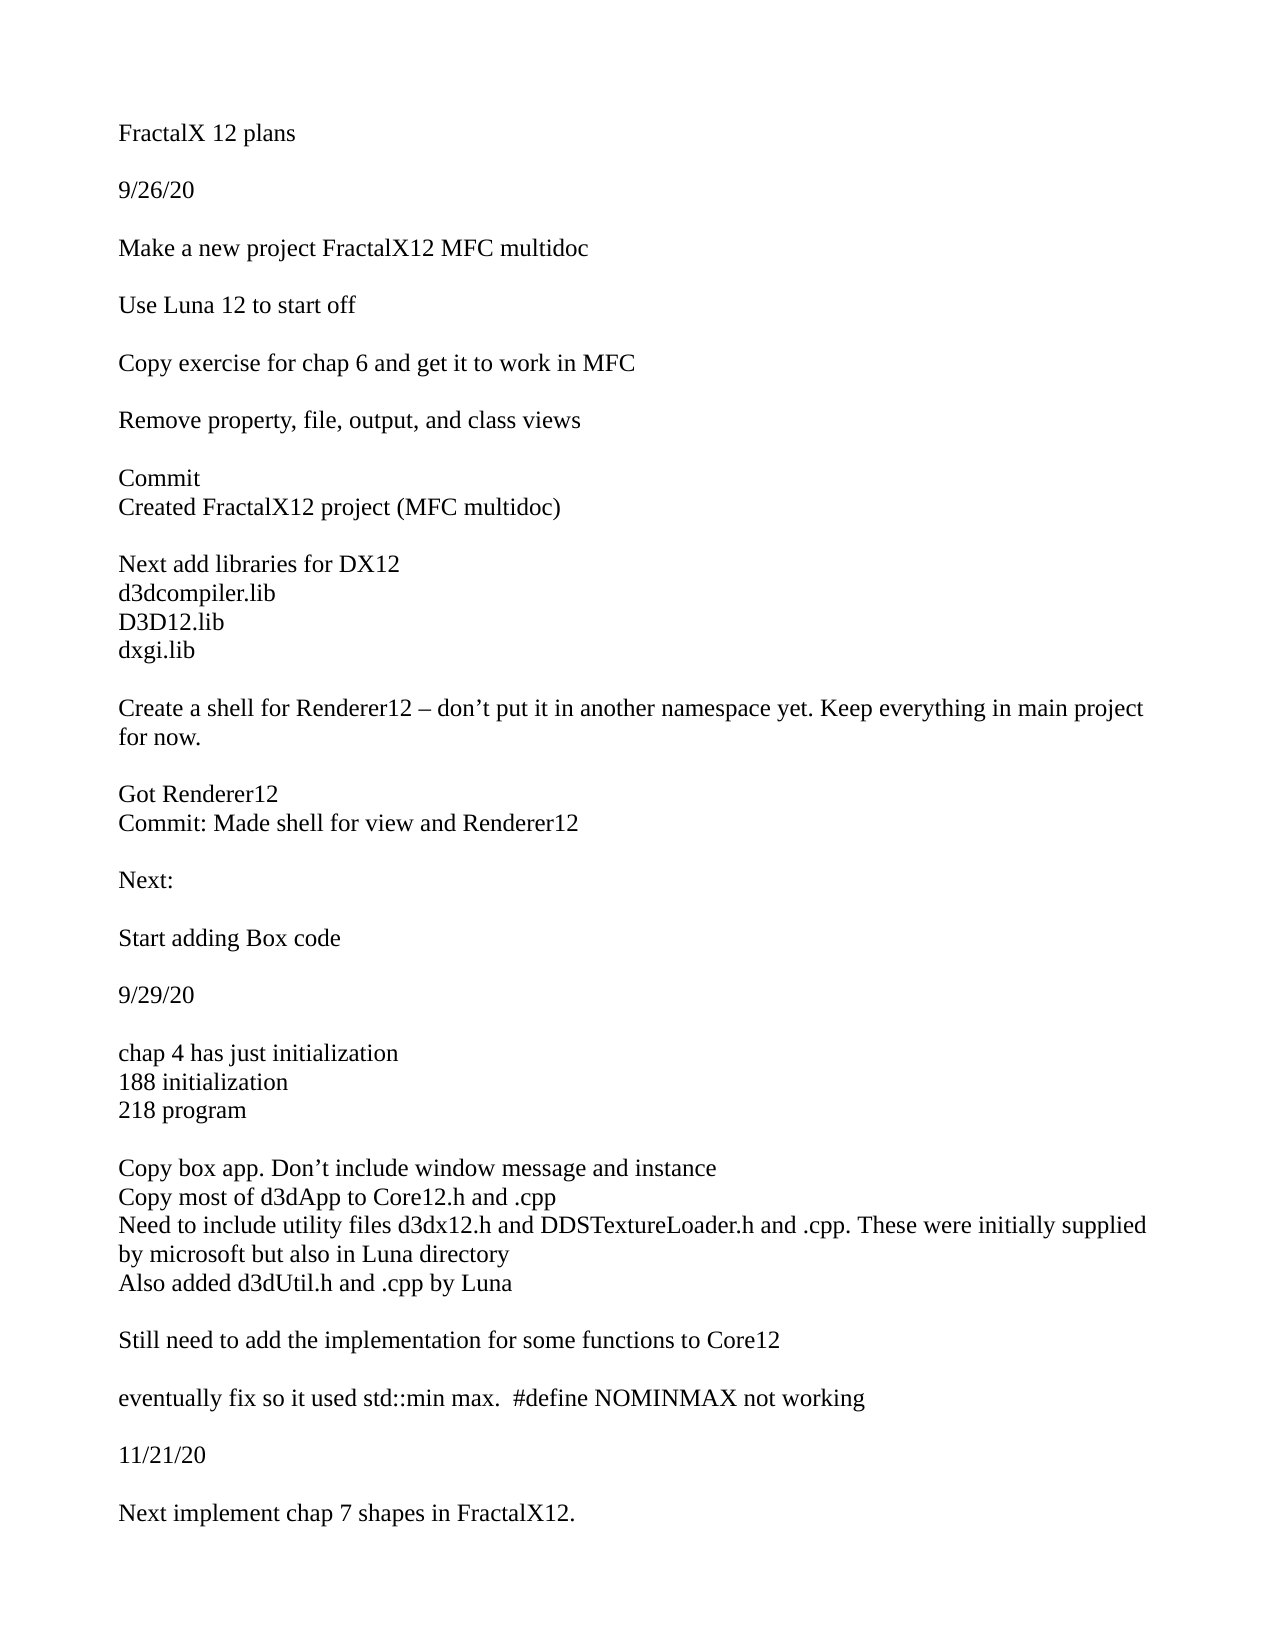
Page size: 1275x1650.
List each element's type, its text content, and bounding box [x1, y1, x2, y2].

text Still need to add the implementation for some functions to Core12 [118, 1326, 1157, 1354]
text FractalX 12 plans [118, 118, 1157, 147]
text Commit: Made shell for view and Renderer12 [118, 808, 1157, 837]
text Copy box app. Don’t include window message and instance [118, 1153, 1157, 1182]
text chap 4 has just initialization [118, 1038, 1157, 1067]
text D3D12.lib [118, 607, 1157, 636]
text 188 initialization [118, 1067, 1157, 1096]
text Next implement chap 7 shapes in FractalX12. [118, 1498, 1157, 1527]
text d3dcompiler.lib [118, 578, 1157, 607]
text Copy most of d3dApp to Core12.h and .cpp [118, 1182, 1157, 1211]
text dxgi.lib [118, 636, 1157, 664]
text Got Renderer12 [118, 779, 1157, 808]
text 218 program [118, 1096, 1157, 1124]
text Make a new project FractalX12 MFC multidoc [118, 233, 1157, 262]
text Create a shell for Renderer12 – don’t put it in another namespace yet. Keep everything in main project for now. [118, 693, 1157, 751]
text Commit [118, 463, 1157, 492]
text Remove property, file, output, and class views [118, 406, 1157, 434]
text Copy exercise for chap 6 and get it to work in MFC [118, 348, 1157, 377]
text Start adding Box code [118, 923, 1157, 952]
text Next: [118, 866, 1157, 894]
text Created FractalX12 project (MFC multidoc) [118, 492, 1157, 521]
text Next add libraries for DX12 [118, 549, 1157, 578]
text eventually fix so it used std::min max. #define NOMINMAX not working [118, 1383, 1157, 1412]
text 11/21/20 [118, 1441, 1157, 1469]
text 9/29/20 [118, 981, 1157, 1009]
text Need to include utility files d3dx12.h and DDSTextureLoader.h and .cpp. These were initially supplied by microsoft but also in Luna directory [118, 1211, 1157, 1268]
text Also added d3dUtil.h and .cpp by Luna [118, 1268, 1157, 1297]
text 9/26/20 [118, 176, 1157, 204]
text Use Luna 12 to start off [118, 291, 1157, 319]
